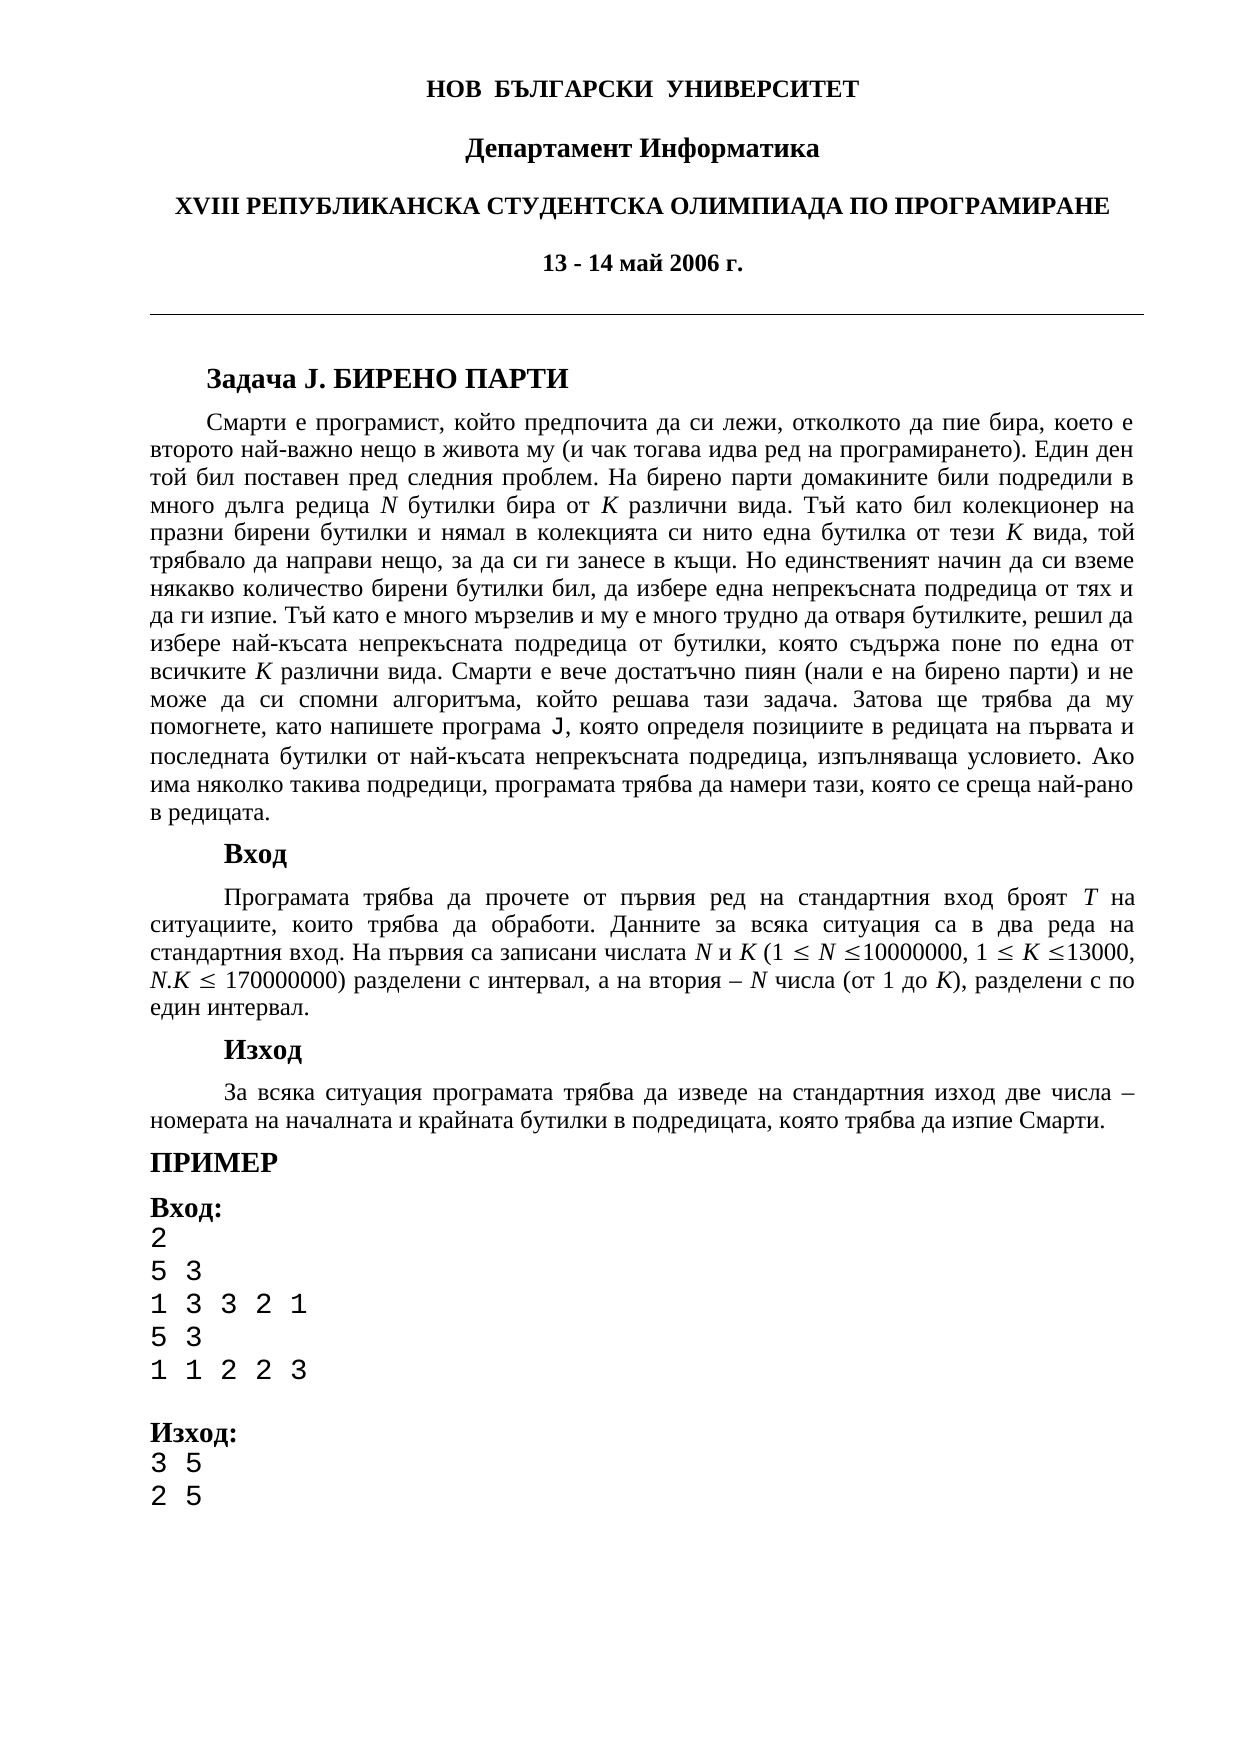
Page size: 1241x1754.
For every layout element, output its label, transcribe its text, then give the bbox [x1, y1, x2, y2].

text Смарти е програмист, който предпочита да си лежи, отколкото да пие бира, което е второто най-важно нещо в живота му (и чак тогава идва ред на програмирането). Един ден той бил поставен пред следния проблем. На бирено парти домакините били подредили в много дълга редица N бутилки бира от K различни вида. Тъй като бил колекционер на празни бирени бутилки и нямал в колекцията си нито една бутилка от тези K вида, той трябвало да направи нещо, за да си ги занесе в къщи. Но единственият начин да си вземе някакво количество бирени бутилки бил, да избере една непрекъсната подредица от тях и да ги изпие. Тъй като е много мързелив и му е много трудно да отваря бутилките, решил да избере най-късата непрекъсната подредица от бутилки, която съдържа поне по една от всичките K различни вида. Смарти е вече достатъчно пиян (нали е на бирено парти) и не може да си спомни алгоритъма, който решава тази задача. Затова ще трябва да му помогнете, като напишете програма J, която определя позициите в редицата на първата и последната бутилки от най-късата непрекъсната подредица, изпълняваща условието. Ако има няколко такива подредици, програмата трябва да намери тази, която се среща най-рано в редицата. [150, 408, 1135, 825]
text 2 [150, 1223, 1135, 1256]
subtitle Изход [150, 1034, 1135, 1066]
text XVIIІ РЕПУБЛИКАНСКА СТУДЕНТСКА ОЛИМПИАДА ПО ПРОГРАМИРАНЕ [150, 192, 1135, 220]
text 3 5 [150, 1448, 1135, 1482]
text ПРИМЕР [150, 1146, 1135, 1179]
text За всяка ситуация програмата трябва да изведе на стандартния изход две числа – номерата на началната и крайната бутилки в подредицата, която трябва да изпие Смарти. [150, 1078, 1135, 1134]
text 13 - 14 май 2006 г. [150, 249, 1135, 277]
subtitle Вход [150, 838, 1135, 870]
text 1 3 3 2 1 [150, 1289, 1135, 1322]
text НОВ БЪЛГАРСКИ УНИВЕРСИТЕТ [150, 75, 1135, 103]
text Департамент Информатика [150, 132, 1135, 163]
text 2 5 [150, 1482, 1135, 1514]
text 1 1 2 2 3 [150, 1356, 1135, 1388]
text Изход: [150, 1416, 1135, 1448]
text Вход: [150, 1191, 1135, 1223]
text Програмата трябва да прочете от първия ред на стандартния вход броят T на ситуациите, които трябва да обработи. Данните за всяка ситуация са в два реда на стандартния вход. На първия са записани числата N и K (1 £ N £10000000, 1 £ K £13000, N.K £ 170000000) разделени с интервал, а на втория – N числа (от 1 до K), разделени с по един интервал. [150, 883, 1135, 1021]
text 5 3 [150, 1256, 1135, 1289]
text 5 3 [150, 1322, 1135, 1356]
text Задача J. БИРЕНО ПАРТИ [150, 363, 1135, 395]
